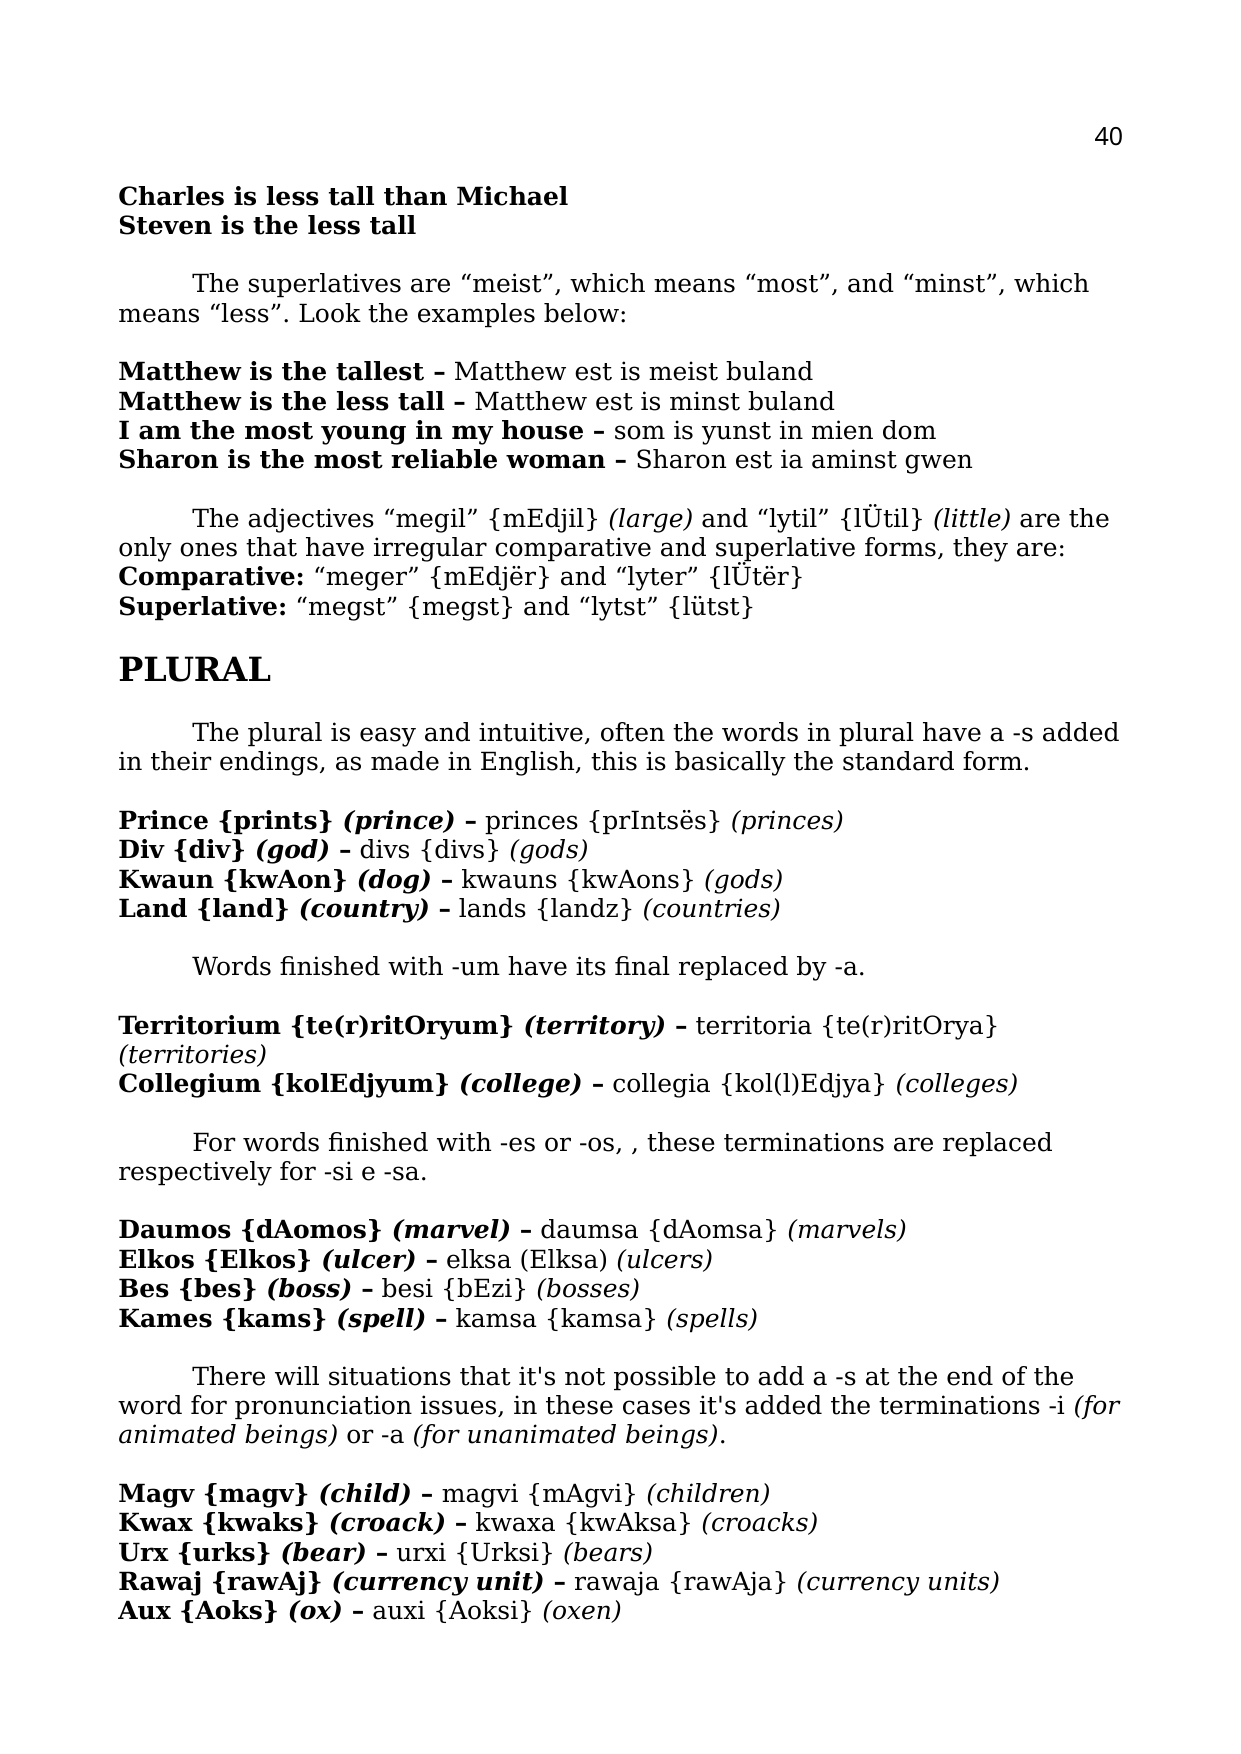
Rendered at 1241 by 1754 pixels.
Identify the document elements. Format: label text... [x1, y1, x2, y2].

text Elkos {Elkos} (ulcer) – elksa (Elksa) (ulcers) [118, 1245, 1123, 1274]
text Matthew is the tallest – Matthew est is meist buland [118, 357, 1123, 386]
text Urx {urks} (bear) – urxi {Urksi} (bears) [118, 1537, 1123, 1567]
text Div {div} (god) – divs {divs} (gods) [118, 835, 1123, 864]
text Charles is less tall than Michael [118, 182, 1123, 211]
text The plural is easy and intuitive, often the words in plural have a -s added in their endings, as made in English, this is basically the standard form. [118, 718, 1123, 777]
text Magv {magv} (child) – magvi {mAgvi} (children) [118, 1479, 1123, 1508]
text The superlatives are “meist”, which means “most”, and “minst”, which means “less”. Look the examples below: [118, 269, 1123, 328]
text Rawaj {rawAj} (currency unit) – rawaja {rawAja} (currency units) [118, 1567, 1123, 1596]
text Words finished with -um have its final replaced by -a. [118, 952, 1123, 982]
text Kames {kams} (spell) – kamsa {kamsa} (spells) [118, 1303, 1123, 1333]
text Bes {bes} (boss) – besi {bEzi} (bosses) [118, 1274, 1123, 1303]
text Matthew is the less tall – Matthew est is minst buland [118, 386, 1123, 416]
text Kwaun {kwAon} (dog) – kwauns {kwAons} (gods) [118, 864, 1123, 894]
text There will situations that it's not possible to add a -s at the end of the word for pronunciation issues, in these cases it's added the terminations -i (for animated beings) or -a (for unanimated beings). [118, 1362, 1123, 1449]
text Daumos {dAomos} (marvel) – daumsa {dAomsa} (marvels) [118, 1215, 1123, 1245]
text I am the most young in my house – som is yunst in mien dom [118, 416, 1123, 445]
text Aux {Aoks} (ox) – auxi {Aoksi} (oxen) [118, 1596, 1123, 1626]
text For words finished with -es or -os, , these terminations are replaced respectively for -si e -sa. [118, 1128, 1123, 1186]
text Prince {prints} (prince) – princes {prIntsës} (princes) [118, 806, 1123, 835]
text Steven is the less tall [118, 211, 1123, 240]
text Superlative: “megst” {megst} and “lytst” {lütst} [118, 591, 1123, 621]
text The adjectives “megil” {mEdjil} (large) and “lytil” {lÜtil} (little) are the only ones that have irregular comparative and superlative forms, they are: [118, 504, 1123, 562]
text Collegium {kolEdjyum} (college) – collegia {kol(l)Edjya} (colleges) [118, 1069, 1123, 1099]
text Sharon is the most reliable woman – Sharon est ia aminst gwen [118, 445, 1123, 474]
text Territorium {te(r)ritOryum} (territory) – territoria {te(r)ritOrya} (territories) [118, 1011, 1123, 1069]
subtitle PLURAL [118, 650, 1123, 689]
text Land {land} (country) – lands {landz} (countries) [118, 894, 1123, 923]
text Comparative: “meger” {mEdjër} and “lyter” {lÜtër} [118, 562, 1123, 591]
text Kwax {kwaks} (croack) – kwaxa {kwAksa} (croacks) [118, 1508, 1123, 1537]
